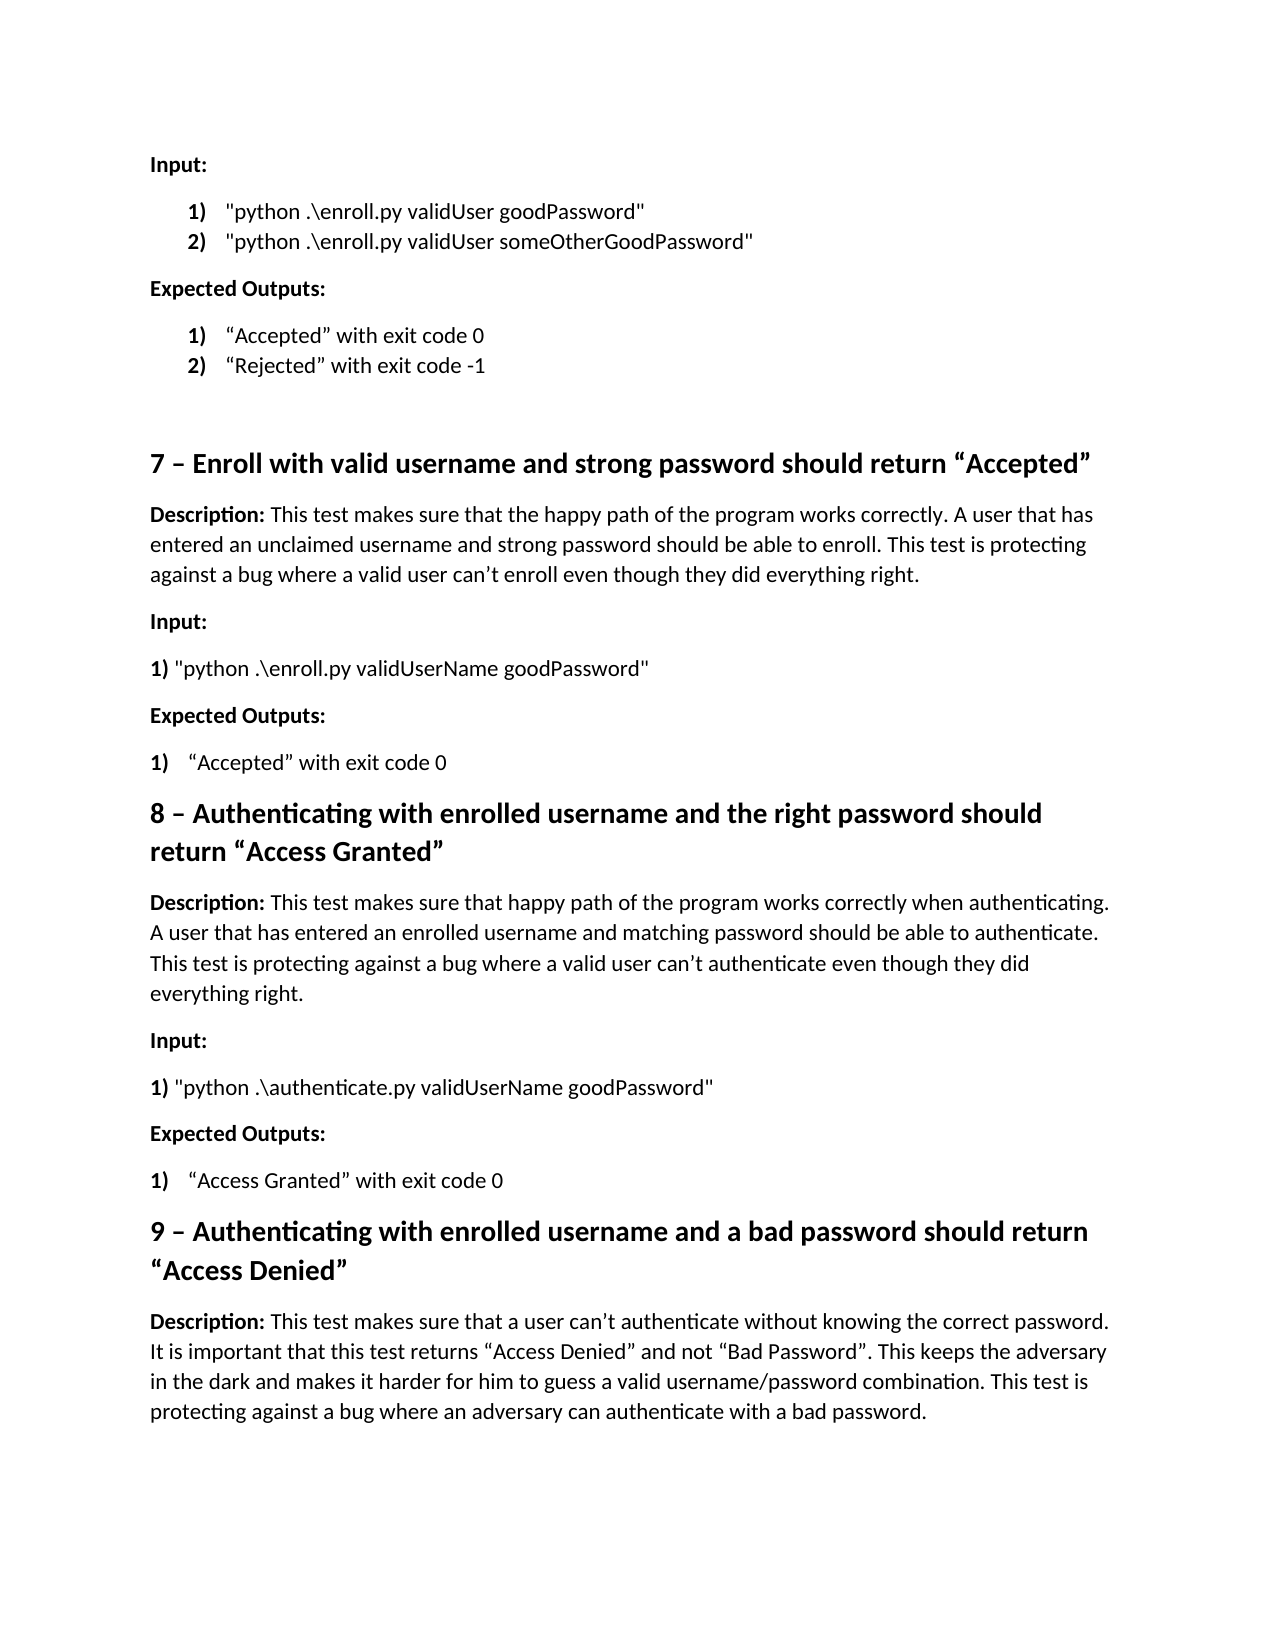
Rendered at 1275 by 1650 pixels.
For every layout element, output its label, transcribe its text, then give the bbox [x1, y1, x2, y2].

text Expected Outputs: [150, 1119, 1125, 1147]
list "python .\enroll.py validUser someOtherGoodPassword" [187, 227, 1125, 255]
text Description: This test makes sure that the happy path of the program works correctly. A user that has entered an unclaimed username and strong password should be able to enroll. This test is protecting against a bug where a valid user can’t enroll even though they did everything right. [150, 500, 1125, 588]
text Description: This test makes sure that happy path of the program works correctly when authenticating. A user that has entered an enrolled username and matching password should be able to authenticate. This test is protecting against a bug where a valid user can’t authenticate even though they did everything right. [150, 888, 1125, 1007]
text 1) "python .\enroll.py validUserName goodPassword" [150, 654, 1125, 682]
text Input: [150, 607, 1125, 635]
text Expected Outputs: [150, 701, 1125, 729]
text Expected Outputs: [150, 274, 1125, 302]
list "python .\enroll.py validUser goodPassword" [187, 197, 1125, 225]
text Description: This test makes sure that a user can’t authenticate without knowing the correct password. It is important that this test returns “Access Denied” and not “Bad Password”. This keeps the adversary in the dark and makes it harder for him to guess a valid username/password combination. This test is protecting against a bug where an adversary can authenticate with a bad password. [150, 1307, 1125, 1425]
list “Accepted” with exit code 0 [187, 321, 1125, 349]
text 1) "python .\authenticate.py validUserName goodPassword" [150, 1073, 1125, 1101]
list “Accepted” with exit code 0 [150, 748, 1125, 776]
text 9 – Authenticating with enrolled username and a bad password should return “Access Denied” [150, 1213, 1125, 1287]
text 8 – Authenticating with enrolled username and the right password should return “Access Granted” [150, 795, 1125, 869]
text Input: [150, 150, 1125, 178]
text 7 – Enroll with valid username and strong password should return “Accepted” [150, 445, 1125, 480]
list “Rejected” with exit code -1 [187, 351, 1125, 379]
text Input: [150, 1026, 1125, 1054]
list “Access Granted” with exit code 0 [150, 1166, 1125, 1194]
